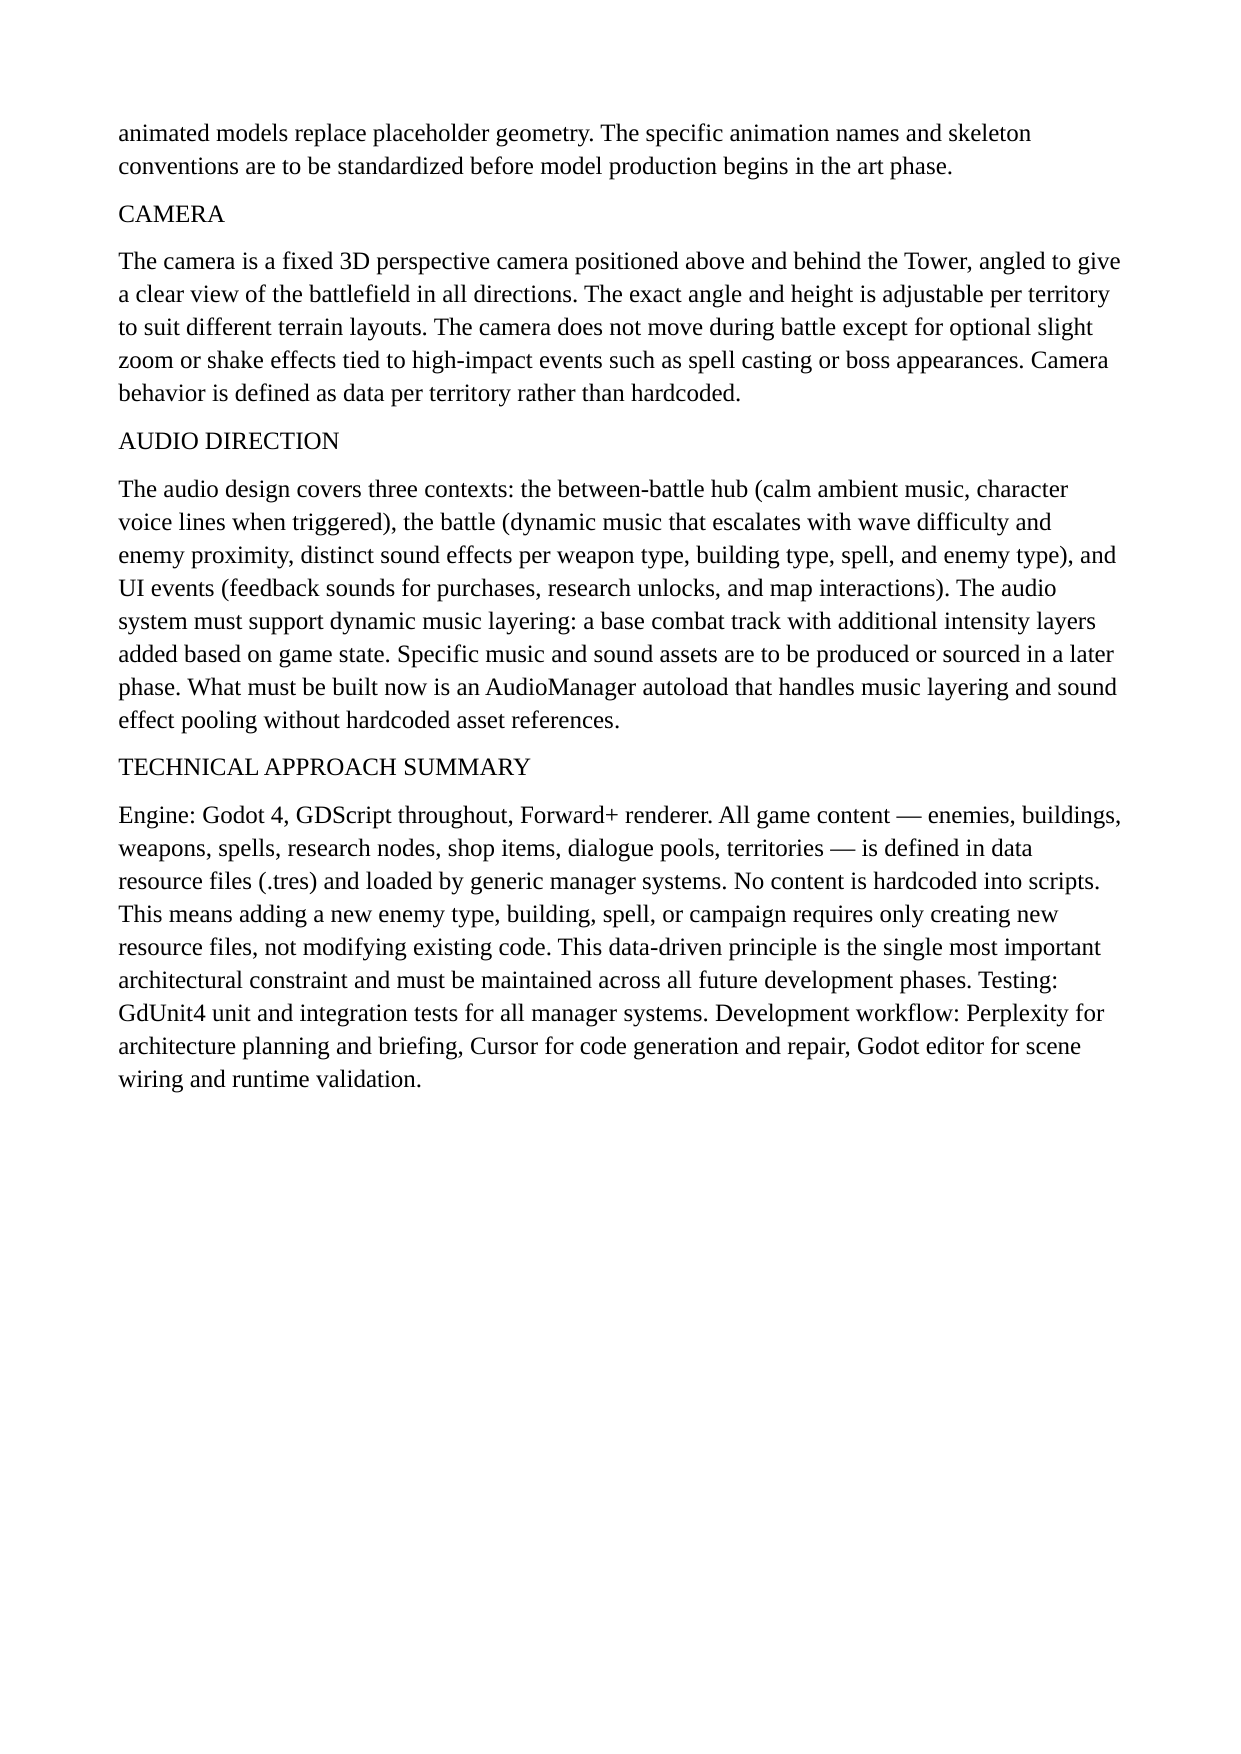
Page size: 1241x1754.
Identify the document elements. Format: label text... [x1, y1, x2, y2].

text The audio design covers three contexts: the between-battle hub (calm ambient music, character voice lines when triggered), the battle (dynamic music that escalates with wave difficulty and enemy proximity, distinct sound effects per weapon type, building type, spell, and enemy type), and UI events (feedback sounds for purchases, research unlocks, and map interactions). The audio system must support dynamic music layering: a base combat track with additional intensity layers added based on game state. Specific music and sound assets are to be produced or sourced in a later phase. What must be built now is an AudioManager autoload that handles music layering and sound effect pooling without hardcoded asset references. [118, 474, 1122, 733]
text The camera is a fixed 3D perspective camera positioned above and behind the Tower, angled to give a clear view of the battlefield in all directions. The exact angle and height is adjustable per territory to suit different terrain layouts. The camera does not move during battle except for optional slight zoom or shake effects tied to high-impact events such as spell casting or boss appearances. Camera behavior is defined as data per territory rather than hardcoded. [118, 246, 1122, 407]
text Engine: Godot 4, GDScript throughout, Forward+ renderer. All game content — enemies, buildings, weapons, spells, research nodes, shop items, dialogue pools, territories — is defined in data resource files (.tres) and loaded by generic manager systems. No content is hardcoded into scripts. This means adding a new enemy type, building, spell, or campaign requires only creating new resource files, not modifying existing code. This data-driven principle is the single most important architectural constraint and must be maintained across all future development phases. Testing: GdUnit4 unit and integration tests for all manager systems. Development workflow: Perplexity for architecture planning and briefing, Cursor for code generation and repair, Godot editor for scene wiring and runtime validation. [118, 800, 1122, 1093]
text animated models replace placeholder geometry. The specific animation names and skeleton conventions are to be standardized before model production begins in the art phase. [118, 118, 1122, 180]
text TECHNICAL APPROACH SUMMARY [118, 752, 1122, 781]
text CAMERA [118, 199, 1122, 227]
text AUDIO DIRECTION [118, 426, 1122, 455]
